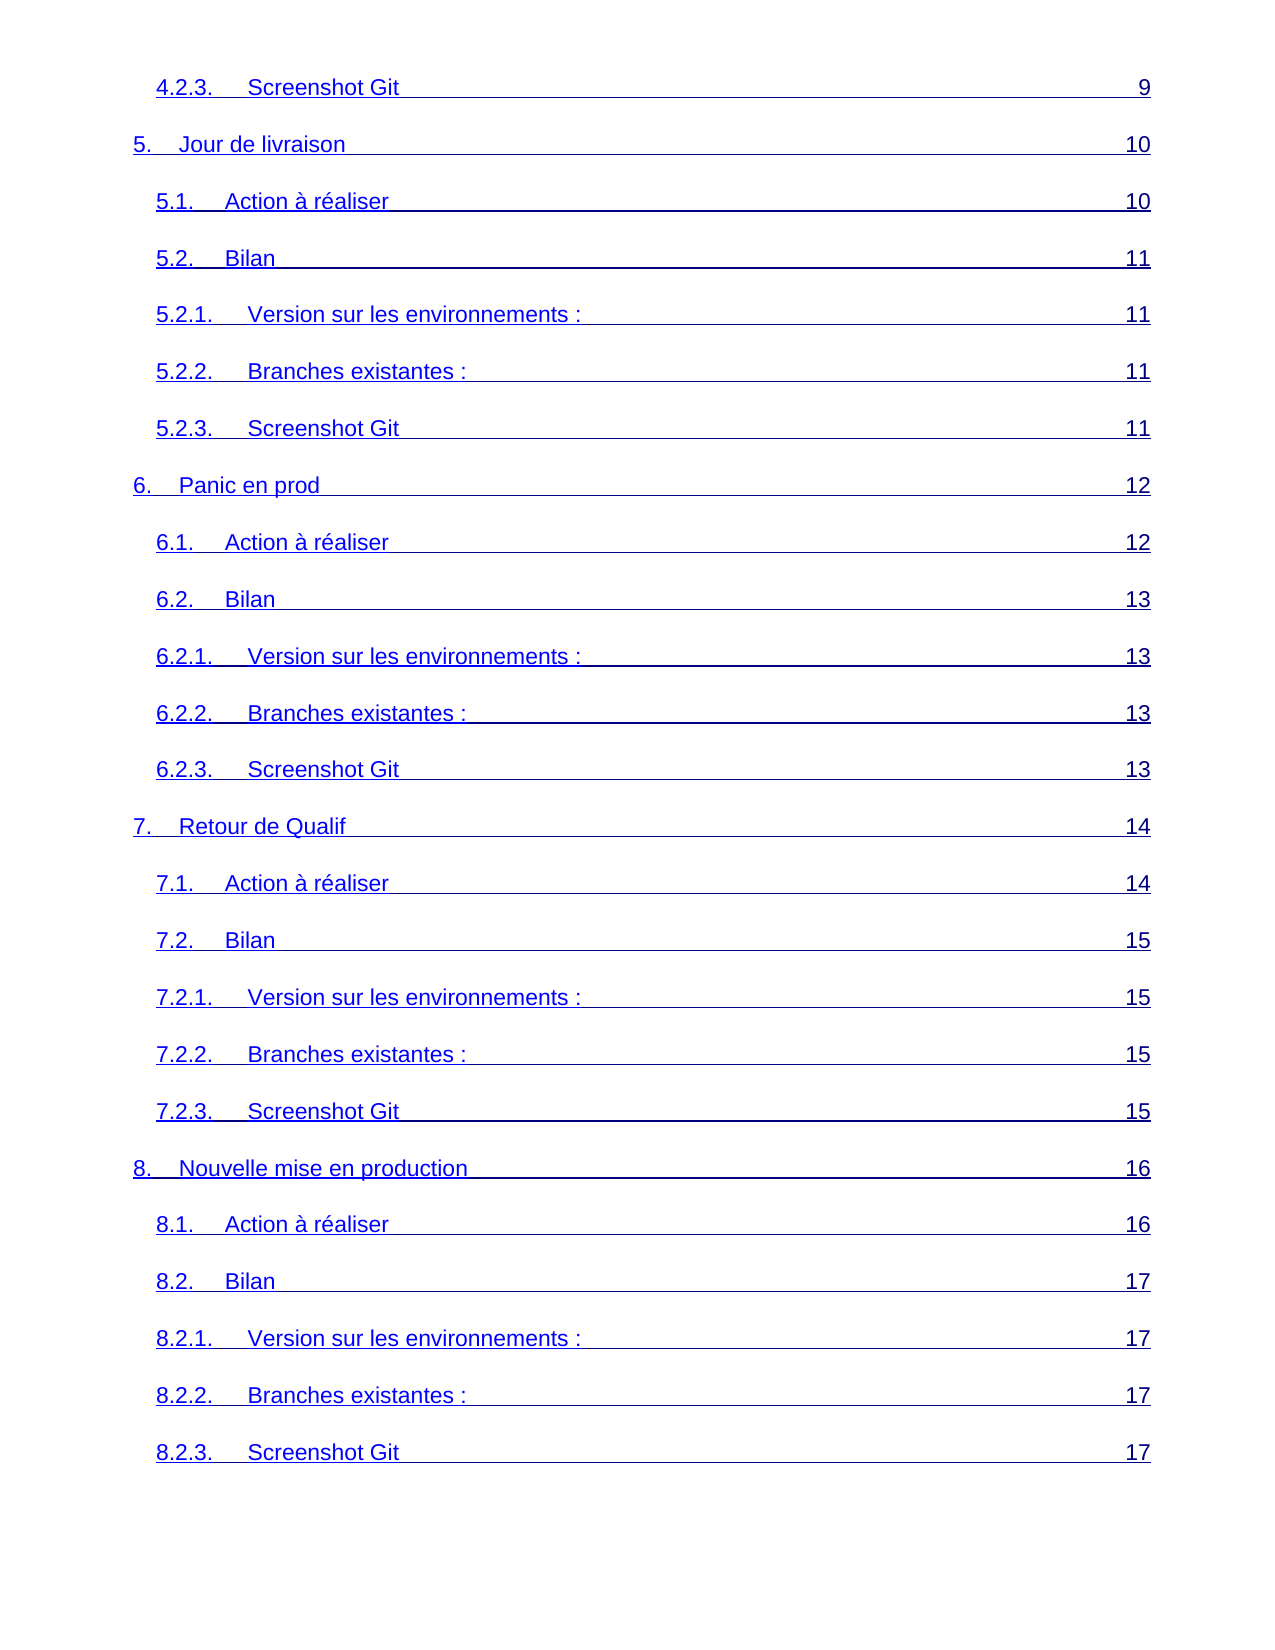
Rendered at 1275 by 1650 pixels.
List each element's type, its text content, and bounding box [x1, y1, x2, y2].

text 5.2. Bilan 11 [156, 244, 1152, 272]
text 5. Jour de livraison 10 [133, 131, 1152, 158]
text 6.1. Action à réaliser 12 [156, 529, 1152, 556]
text 8.1. Action à réaliser 16 [156, 1211, 1152, 1238]
text 8. Nouvelle mise en production 16 [133, 1154, 1152, 1182]
text 7.1. Action à réaliser 14 [156, 870, 1152, 897]
text 6.2.2. Branches existantes : 13 [156, 699, 1152, 727]
text 8.2.1. Version sur les environnements : 17 [156, 1325, 1152, 1352]
text 6.2. Bilan 13 [156, 586, 1152, 613]
text 6.2.3. Screenshot Git 13 [156, 756, 1152, 783]
text 8.2. Bilan 17 [156, 1268, 1152, 1295]
text 5.2.1. Version sur les environnements : 11 [156, 301, 1152, 328]
text 7.2. Bilan 15 [156, 927, 1152, 954]
text 4.2.3. Screenshot Git 9 [156, 74, 1152, 101]
text 5.2.2. Branches existantes : 11 [156, 358, 1152, 385]
text 6. Panic en prod 12 [133, 472, 1152, 499]
text 7. Retour de Qualif 14 [133, 813, 1152, 840]
text 5.1. Action à réaliser 10 [156, 188, 1152, 215]
text 7.2.3. Screenshot Git 15 [156, 1098, 1152, 1125]
text 5.2.3. Screenshot Git 11 [156, 415, 1152, 442]
text 8.2.2. Branches existantes : 17 [156, 1382, 1152, 1409]
text 8.2.3. Screenshot Git 17 [156, 1439, 1152, 1466]
text 7.2.2. Branches existantes : 15 [156, 1041, 1152, 1068]
text 7.2.1. Version sur les environnements : 15 [156, 984, 1152, 1011]
text 6.2.1. Version sur les environnements : 13 [156, 643, 1152, 670]
